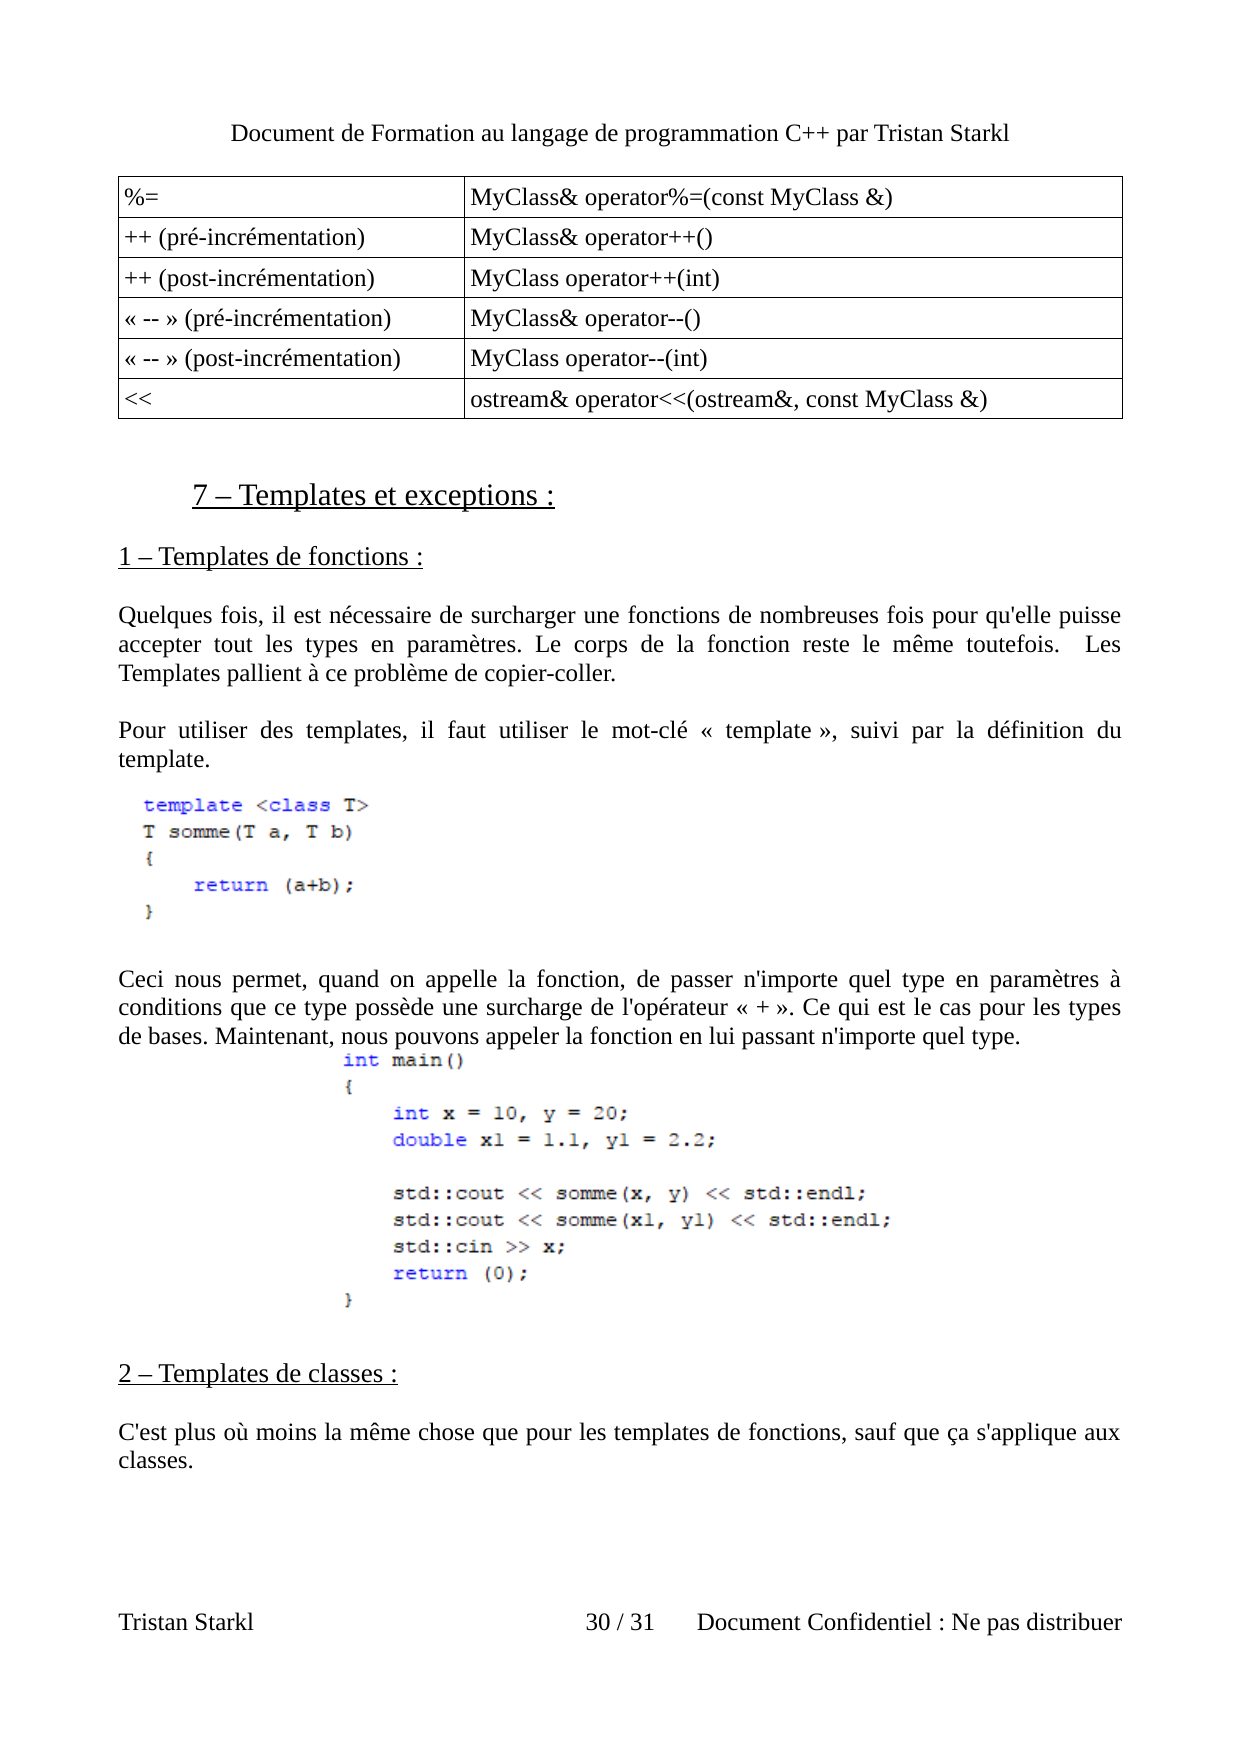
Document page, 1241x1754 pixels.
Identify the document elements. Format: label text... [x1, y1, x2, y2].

text 2 – Templates de classes : [118, 1357, 1122, 1388]
picture [338, 1050, 903, 1328]
table_cell << [119, 379, 464, 418]
text C'est plus où moins la même chose que pour les templates de fonctions, sauf que ça s'applique aux classes. [118, 1417, 1122, 1474]
text Ceci nous permet, quand on appelle la fonction, de passer n'importe quel type en paramètres à conditions que ce type possède une surcharge de l'opérateur « + ». Ce qui est le cas pour les types de bases. Maintenant, nous pouvons appeler la fonction en lui passant n'importe quel type. [118, 964, 1122, 1050]
text 1 – Templates de fonctions : [118, 541, 1122, 572]
table_cell MyClass operator--(int) [465, 339, 1122, 378]
table_cell « -- » (post-incrémentation) [119, 339, 464, 378]
table_cell MyClass& operator++() [465, 218, 1122, 257]
text Pour utiliser des templates, il faut utiliser le mot-clé « template », suivi par la définition du template. [118, 715, 1122, 773]
table_cell MyClass& operator--() [465, 298, 1122, 338]
table_cell ++ (pré-incrémentation) [119, 218, 464, 257]
table_cell ostream& operator<<(ostream&, const MyClass &) [465, 379, 1122, 418]
table_cell « -- » (pré-incrémentation) [119, 298, 464, 338]
table_cell %= [119, 177, 464, 217]
table_cell ++ (post-incrémentation) [119, 258, 464, 297]
picture [137, 791, 413, 935]
table_cell MyClass& operator%=(const MyClass &) [465, 177, 1122, 217]
table_cell MyClass operator++(int) [465, 258, 1122, 297]
text 7 – Templates et exceptions : [192, 476, 1122, 512]
text Quelques fois, il est nécessaire de surcharger une fonctions de nombreuses fois pour qu'elle puisse accepter tout les types en paramètres. Le corps de la fonction reste le même toutefois. Les Templates pallient à ce problème de copier-coller. [118, 600, 1122, 687]
